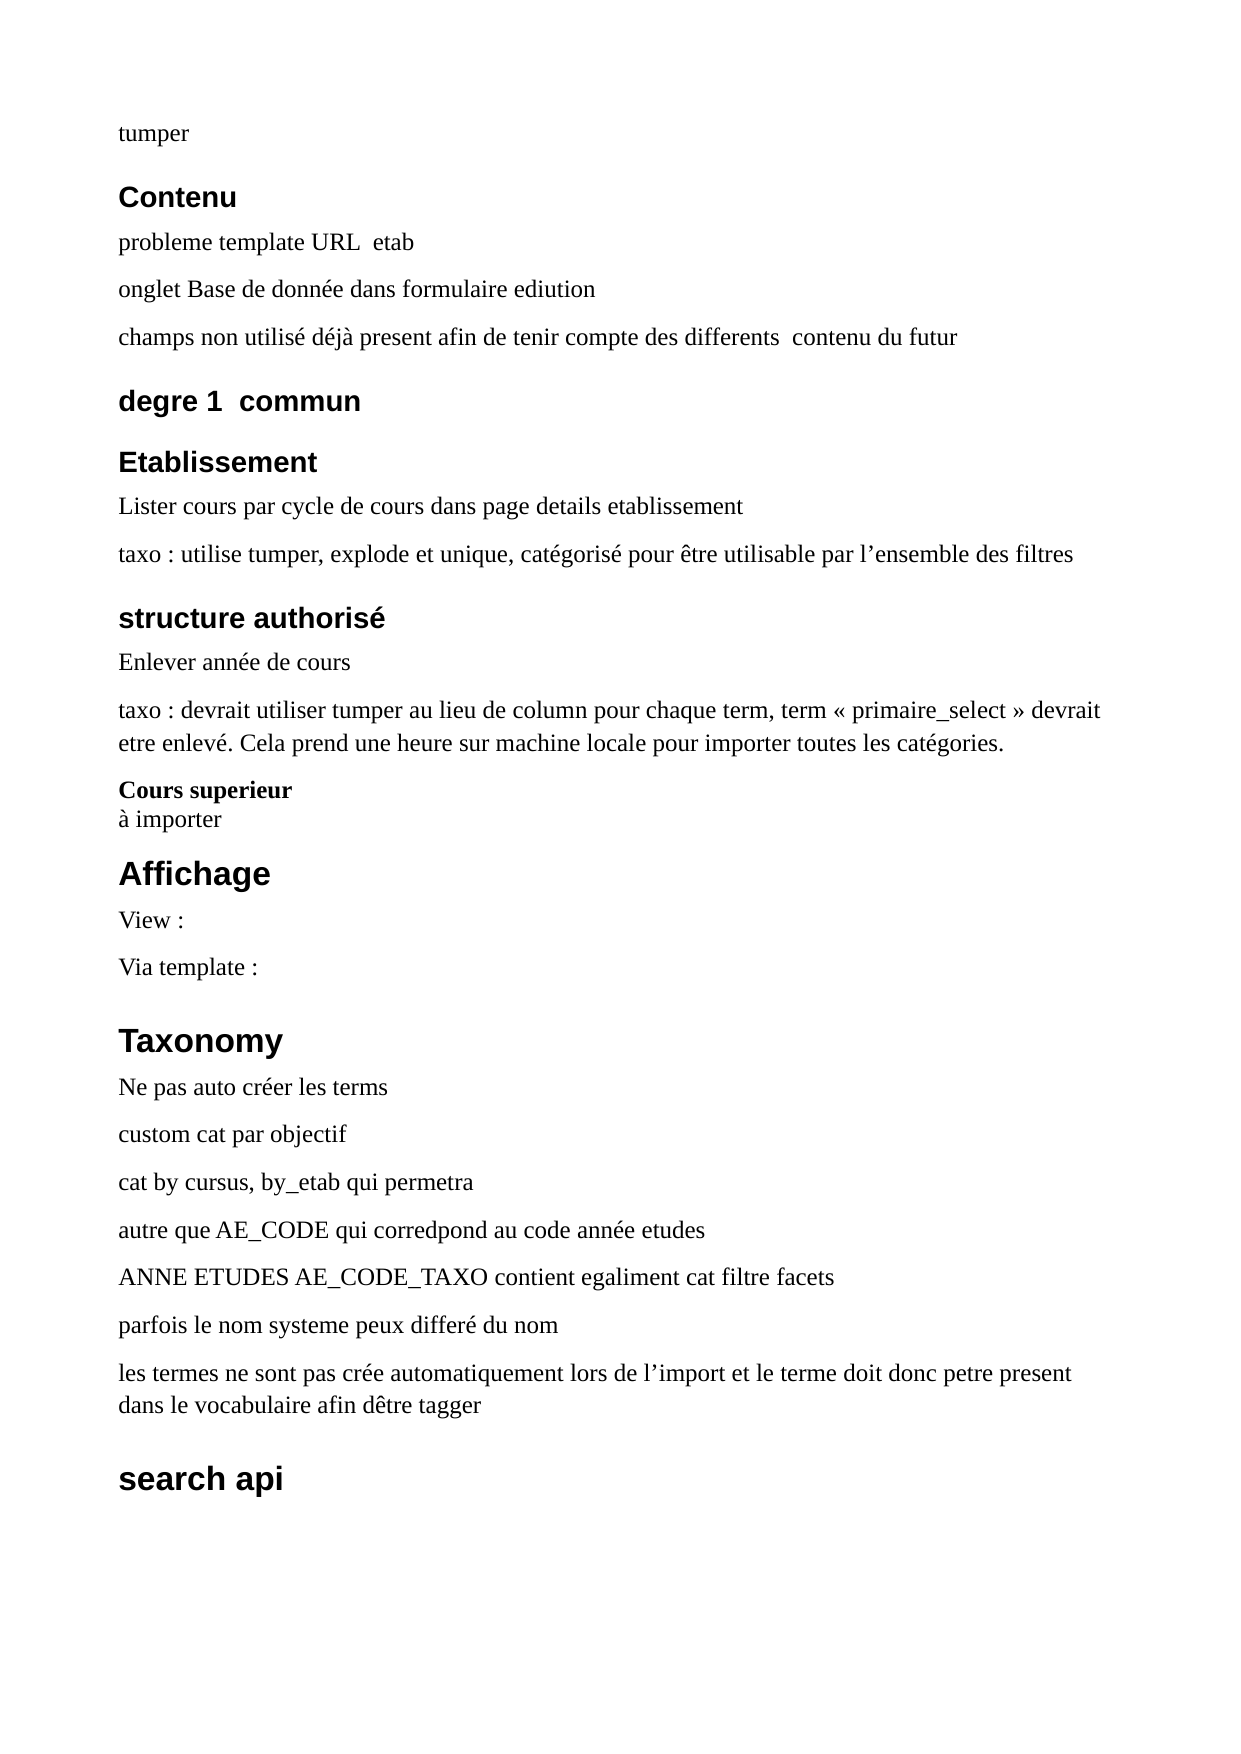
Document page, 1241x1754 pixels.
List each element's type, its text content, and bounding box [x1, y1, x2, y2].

text les termes ne sont pas crée automatiquement lors de l’import et le terme doit donc petre present dans le vocabulaire afin dêtre tagger [118, 1358, 1122, 1419]
text cat by cursus, by_etab qui permetra [118, 1167, 1122, 1196]
text onglet Base de donnée dans formulaire ediution [118, 274, 1122, 303]
text champs non utilisé déjà present afin de tenir compte des differents contenu du futur [118, 322, 1122, 351]
subtitle degre 1 commun [118, 384, 1122, 418]
text à importer [118, 804, 1122, 833]
text autre que AE_CODE qui corredpond au code année etudes [118, 1215, 1122, 1243]
subtitle search api [118, 1459, 1122, 1498]
subtitle Affichage [118, 854, 1122, 892]
text custom cat par objectif [118, 1119, 1122, 1148]
subtitle Taxonomy [118, 1021, 1122, 1059]
subtitle Etablissement [118, 445, 1122, 478]
text ANNE ETUDES AE_CODE_TAXO contient egaliment cat filtre facets [118, 1262, 1122, 1291]
text View : [118, 905, 1122, 933]
text parfois le nom systeme peux differé du nom [118, 1310, 1122, 1339]
text Ne pas auto créer les terms [118, 1072, 1122, 1101]
text taxo : utilise tumper, explode et unique, catégorisé pour être utilisable par l’ensemble des filtres [118, 539, 1122, 567]
subtitle structure authorisé [118, 601, 1122, 634]
text taxo : devrait utiliser tumper au lieu de column pour chaque term, term « primaire_select » devrait etre enlevé. Cela prend une heure sur machine locale pour importer toutes les catégories. [118, 695, 1122, 756]
text Enlever année de cours [118, 647, 1122, 676]
text Cours superieur [118, 775, 1122, 804]
text tumper [118, 118, 1122, 147]
text probleme template URL etab [118, 227, 1122, 255]
text Lister cours par cycle de cours dans page details etablissement [118, 491, 1122, 520]
subtitle Contenu [118, 180, 1122, 214]
text Via template : [118, 952, 1122, 981]
